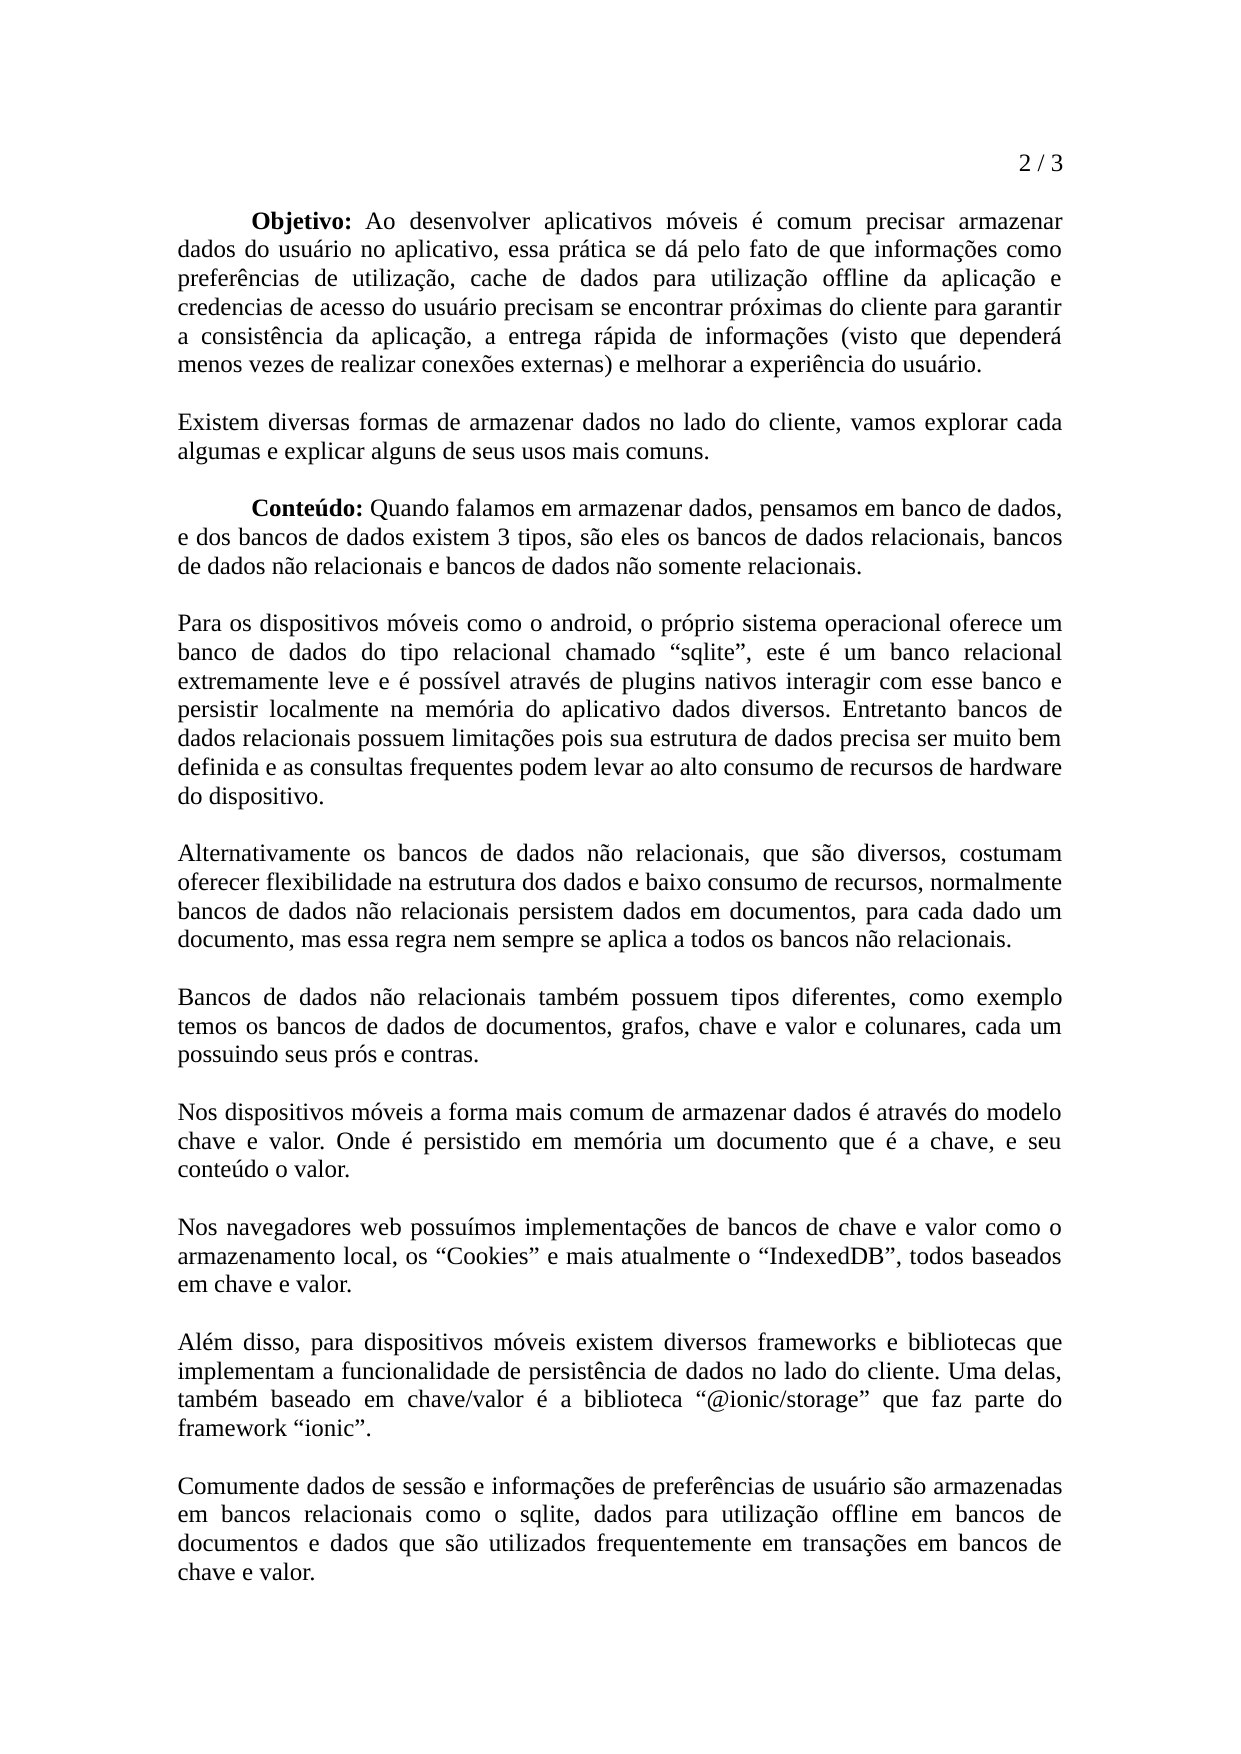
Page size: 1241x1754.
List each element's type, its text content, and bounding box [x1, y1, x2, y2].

text Para os dispositivos móveis como o android, o próprio sistema operacional oferece um banco de dados do tipo relacional chamado “sqlite”, este é um banco relacional extremamente leve e é possível através de plugins nativos interagir com esse banco e persistir localmente na memória do aplicativo dados diversos. Entretanto bancos de dados relacionais possuem limitações pois sua estrutura de dados precisa ser muito bem definida e as consultas frequentes podem levar ao alto consumo de recursos de hardware do dispositivo. [177, 608, 1063, 809]
text Comumente dados de sessão e informações de preferências de usuário são armazenadas em bancos relacionais como o sqlite, dados para utilização offline em bancos de documentos e dados que são utilizados frequentemente em transações em bancos de chave e valor. [177, 1471, 1063, 1586]
text Além disso, para dispositivos móveis existem diversos frameworks e bibliotecas que implementam a funcionalidade de persistência de dados no lado do cliente. Uma delas, também baseado em chave/valor é a biblioteca “@ionic/storage” que faz parte do framework “ionic”. [177, 1327, 1063, 1442]
text Objetivo: Ao desenvolver aplicativos móveis é comum precisar armazenar dados do usuário no aplicativo, essa prática se dá pelo fato de que informações como preferências de utilização, cache de dados para utilização offline da aplicação e credencias de acesso do usuário precisam se encontrar próximas do cliente para garantir a consistência da aplicação, a entrega rápida de informações (visto que dependerá menos vezes de realizar conexões externas) e melhorar a experiência do usuário. [177, 206, 1063, 378]
text Existem diversas formas de armazenar dados no lado do cliente, vamos explorar cada algumas e explicar alguns de seus usos mais comuns. [177, 407, 1063, 464]
text Alternativamente os bancos de dados não relacionais, que são diversos, costumam oferecer flexibilidade na estrutura dos dados e baixo consumo de recursos, normalmente bancos de dados não relacionais persistem dados em documentos, para cada dado um documento, mas essa regra nem sempre se aplica a todos os bancos não relacionais. [177, 838, 1063, 953]
text Conteúdo: Quando falamos em armazenar dados, pensamos em banco de dados, e dos bancos de dados existem 3 tipos, são eles os bancos de dados relacionais, bancos de dados não relacionais e bancos de dados não somente relacionais. [177, 493, 1063, 579]
text Nos dispositivos móveis a forma mais comum de armazenar dados é através do modelo chave e valor. Onde é persistido em memória um documento que é a chave, e seu conteúdo o valor. [177, 1097, 1063, 1183]
text Bancos de dados não relacionais também possuem tipos diferentes, como exemplo temos os bancos de dados de documentos, grafos, chave e valor e colunares, cada um possuindo seus prós e contras. [177, 982, 1063, 1068]
text Nos navegadores web possuímos implementações de bancos de chave e valor como o armazenamento local, os “Cookies” e mais atualmente o “IndexedDB”, todos baseados em chave e valor. [177, 1212, 1063, 1298]
